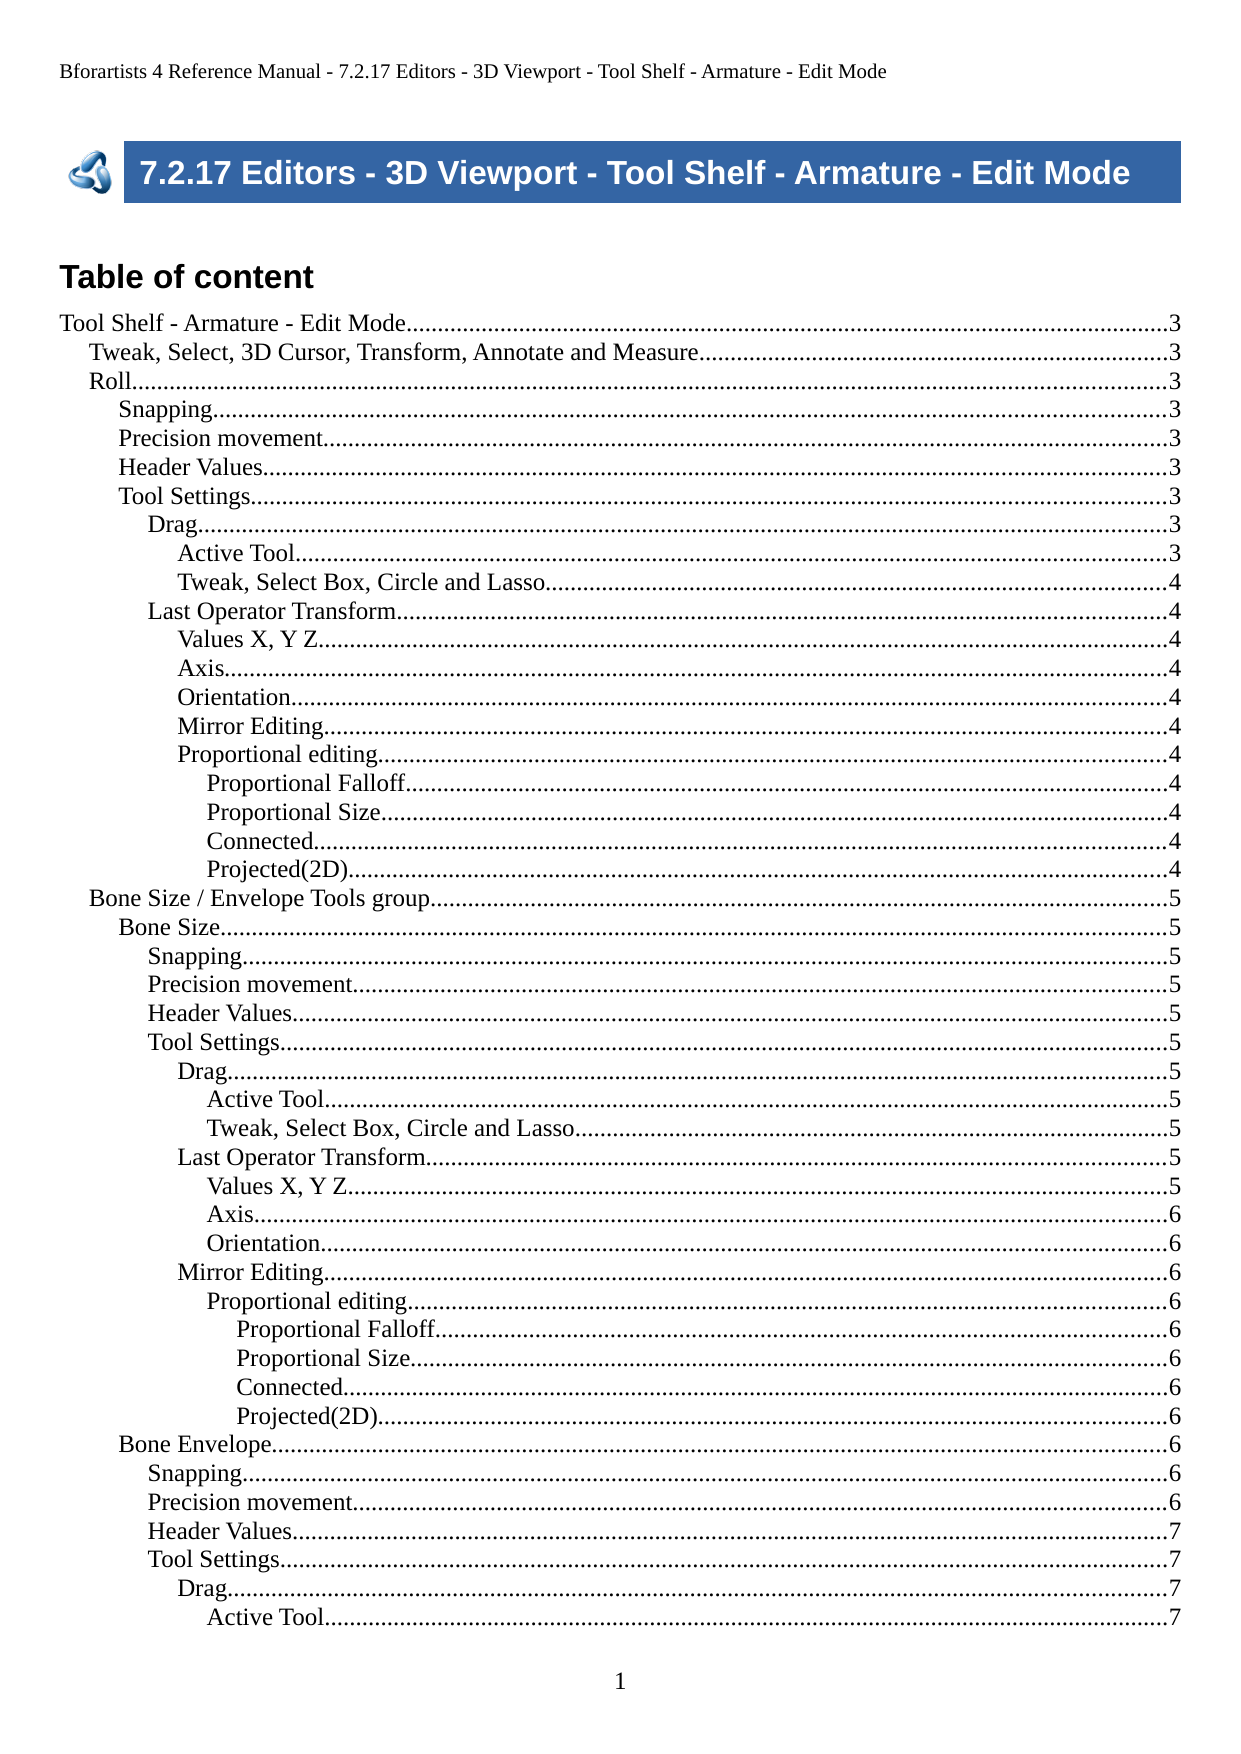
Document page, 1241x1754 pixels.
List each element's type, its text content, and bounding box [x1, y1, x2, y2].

text Bone Size 5 [118, 912, 1181, 941]
text Tweak, Select Box, Circle and Lasso 4 [177, 567, 1181, 596]
text Tool Shelf - Armature - Edit Mode 3 [59, 308, 1181, 337]
text Last Operator Transform 5 [177, 1142, 1181, 1171]
text Roll 3 [88, 366, 1181, 394]
text Tweak, Select, 3D Cursor, Transform, Annotate and Measure 3 [88, 337, 1181, 366]
text Values X, Y Z 4 [177, 624, 1181, 653]
text Snapping 3 [118, 394, 1181, 423]
text Connected 6 [236, 1372, 1181, 1401]
text Proportional editing 6 [206, 1286, 1181, 1314]
text Proportional Size 4 [206, 797, 1181, 826]
text Snapping 6 [147, 1458, 1181, 1487]
text Mirror Editing 4 [177, 711, 1181, 739]
text Drag 7 [177, 1573, 1181, 1602]
text Active Tool 7 [206, 1602, 1181, 1631]
table_header 7.2.17 Editors - 3D Viewport - Tool Shelf - Armature - Edit Mode [124, 141, 1181, 203]
text Connected 4 [206, 826, 1181, 854]
text Active Tool 3 [177, 538, 1181, 567]
text Proportional Falloff 6 [236, 1314, 1181, 1343]
picture [65, 147, 114, 197]
subtitle Table of content [59, 257, 1181, 296]
text Header Values 5 [147, 998, 1181, 1027]
text Proportional Falloff 4 [206, 768, 1181, 797]
text Precision movement 5 [147, 969, 1181, 998]
text Projected(2D) 6 [236, 1401, 1181, 1429]
text Axis 6 [206, 1199, 1181, 1228]
text Active Tool 5 [206, 1084, 1181, 1113]
text Axis 4 [177, 653, 1181, 682]
text Last Operator Transform 4 [147, 596, 1181, 624]
text Precision movement 6 [147, 1487, 1181, 1516]
text Drag 3 [147, 509, 1181, 538]
text Proportional editing 4 [177, 739, 1181, 768]
text Tool Settings 7 [147, 1544, 1181, 1573]
text Proportional Size 6 [236, 1343, 1181, 1372]
text Orientation 6 [206, 1228, 1181, 1257]
table_header [59, 141, 124, 203]
text Tool Settings 3 [118, 481, 1181, 509]
text Header Values 7 [147, 1516, 1181, 1544]
text Tweak, Select Box, Circle and Lasso 5 [206, 1113, 1181, 1142]
text Snapping 5 [147, 941, 1181, 969]
text Values X, Y Z 5 [206, 1171, 1181, 1199]
text Precision movement 3 [118, 423, 1181, 452]
text Bone Size / Envelope Tools group 5 [88, 883, 1181, 912]
text Mirror Editing 6 [177, 1257, 1181, 1286]
text Drag 5 [177, 1056, 1181, 1084]
text Bone Envelope 6 [118, 1429, 1181, 1458]
text Header Values 3 [118, 452, 1181, 481]
text Projected(2D) 4 [206, 854, 1181, 883]
text Tool Settings 5 [147, 1027, 1181, 1056]
text Orientation 4 [177, 682, 1181, 711]
